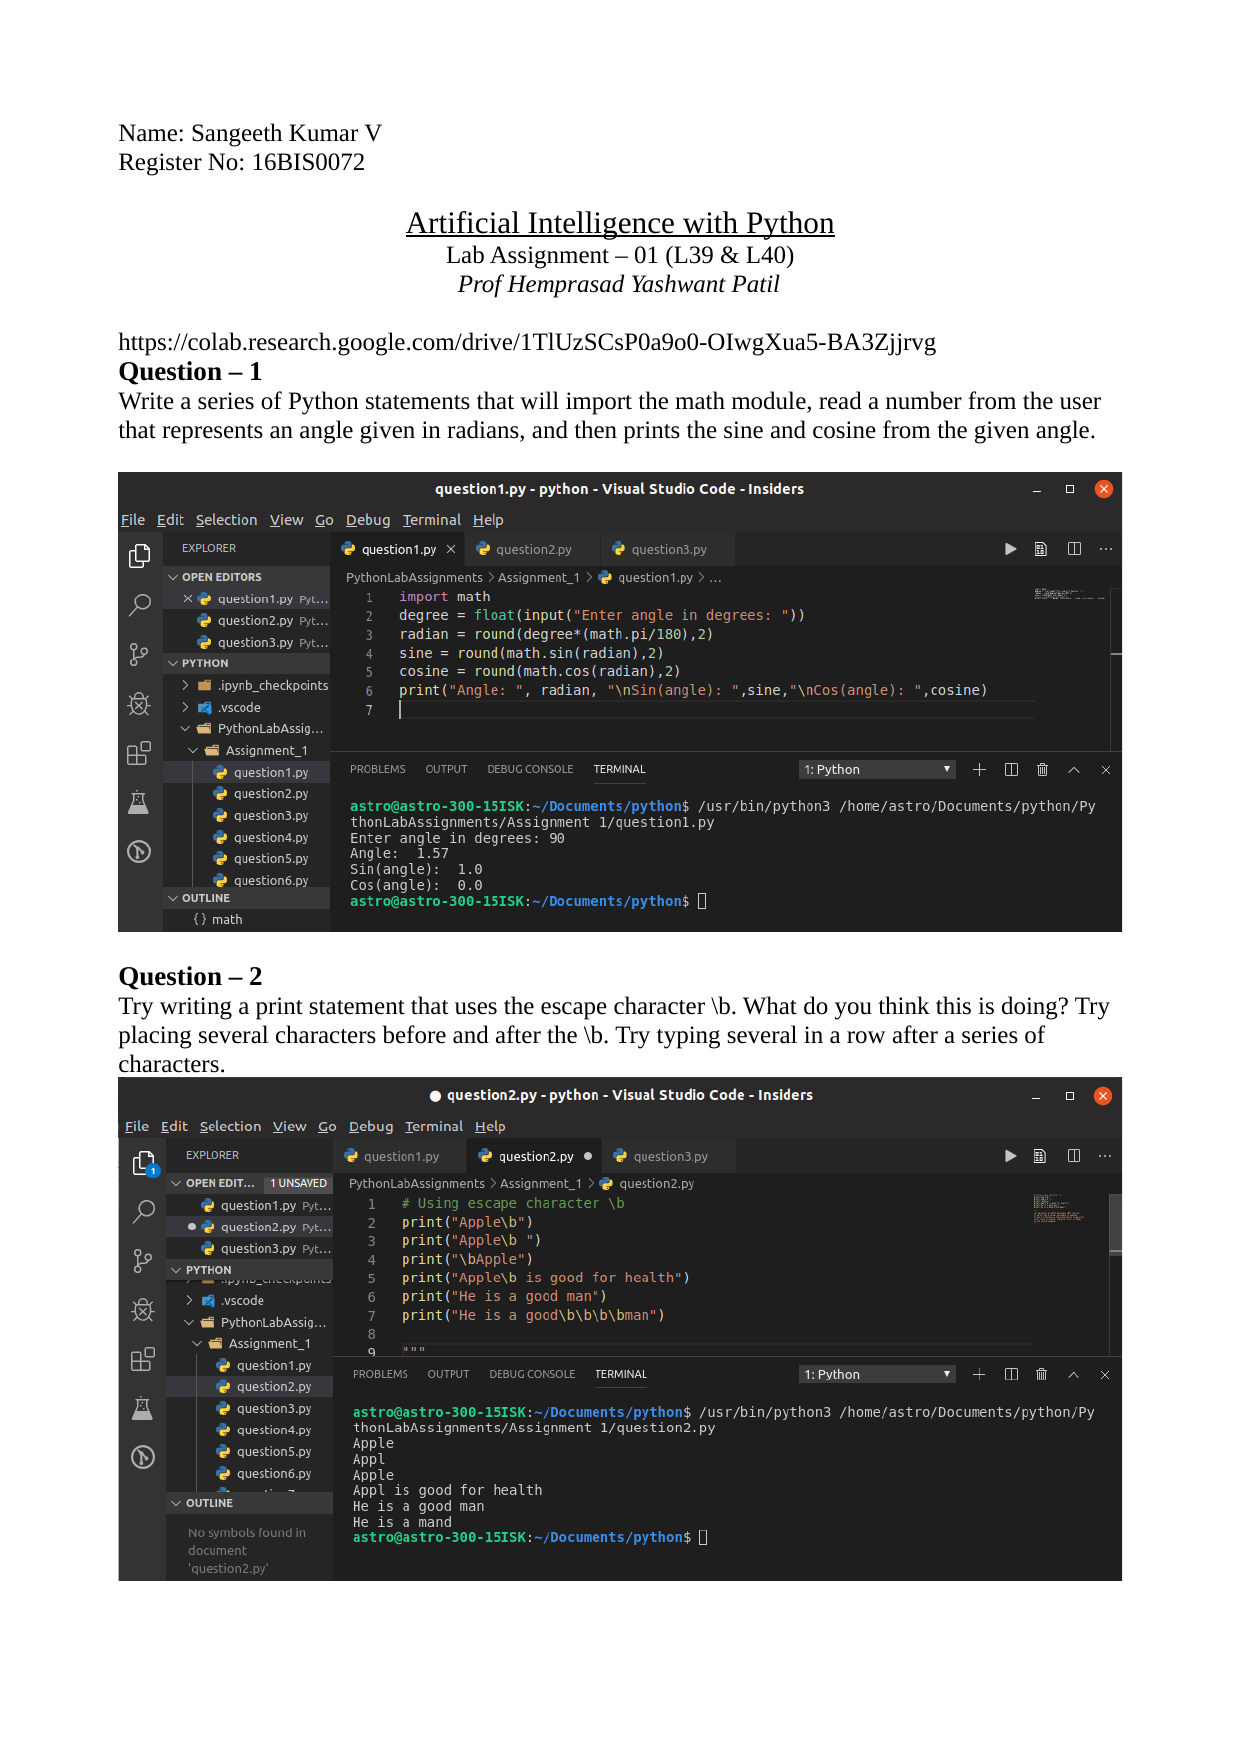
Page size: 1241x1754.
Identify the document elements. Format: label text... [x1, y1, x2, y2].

text Lab Assignment – 01 (L39 & L40) [118, 240, 1122, 269]
text Question – 1 [118, 355, 1122, 386]
text Artificial Intelligence with Python [118, 204, 1122, 240]
text Register No: 16BIS0072 [118, 147, 1122, 176]
text Write a series of Python statements that will import the math module, read a number from the user that represents an angle given in radians, and then prints the sine and cosine from the given angle. [118, 386, 1122, 444]
text Prof Hemprasad Yashwant Patil [118, 269, 1122, 298]
picture [118, 472, 1123, 932]
text Name: Sangeeth Kumar V [118, 118, 1122, 147]
text https://colab.research.google.com/drive/1TlUzSCsP0a9o0-OIwgXua5-BA3Zjjrvg [118, 327, 1122, 355]
text Try writing a print statement that uses the escape character \b. What do you think this is doing? Try placing several characters before and after the \b. Try typing several in a row after a series of characters. [118, 991, 1122, 1077]
text Question – 2 [118, 960, 1122, 991]
picture [118, 1077, 1123, 1581]
